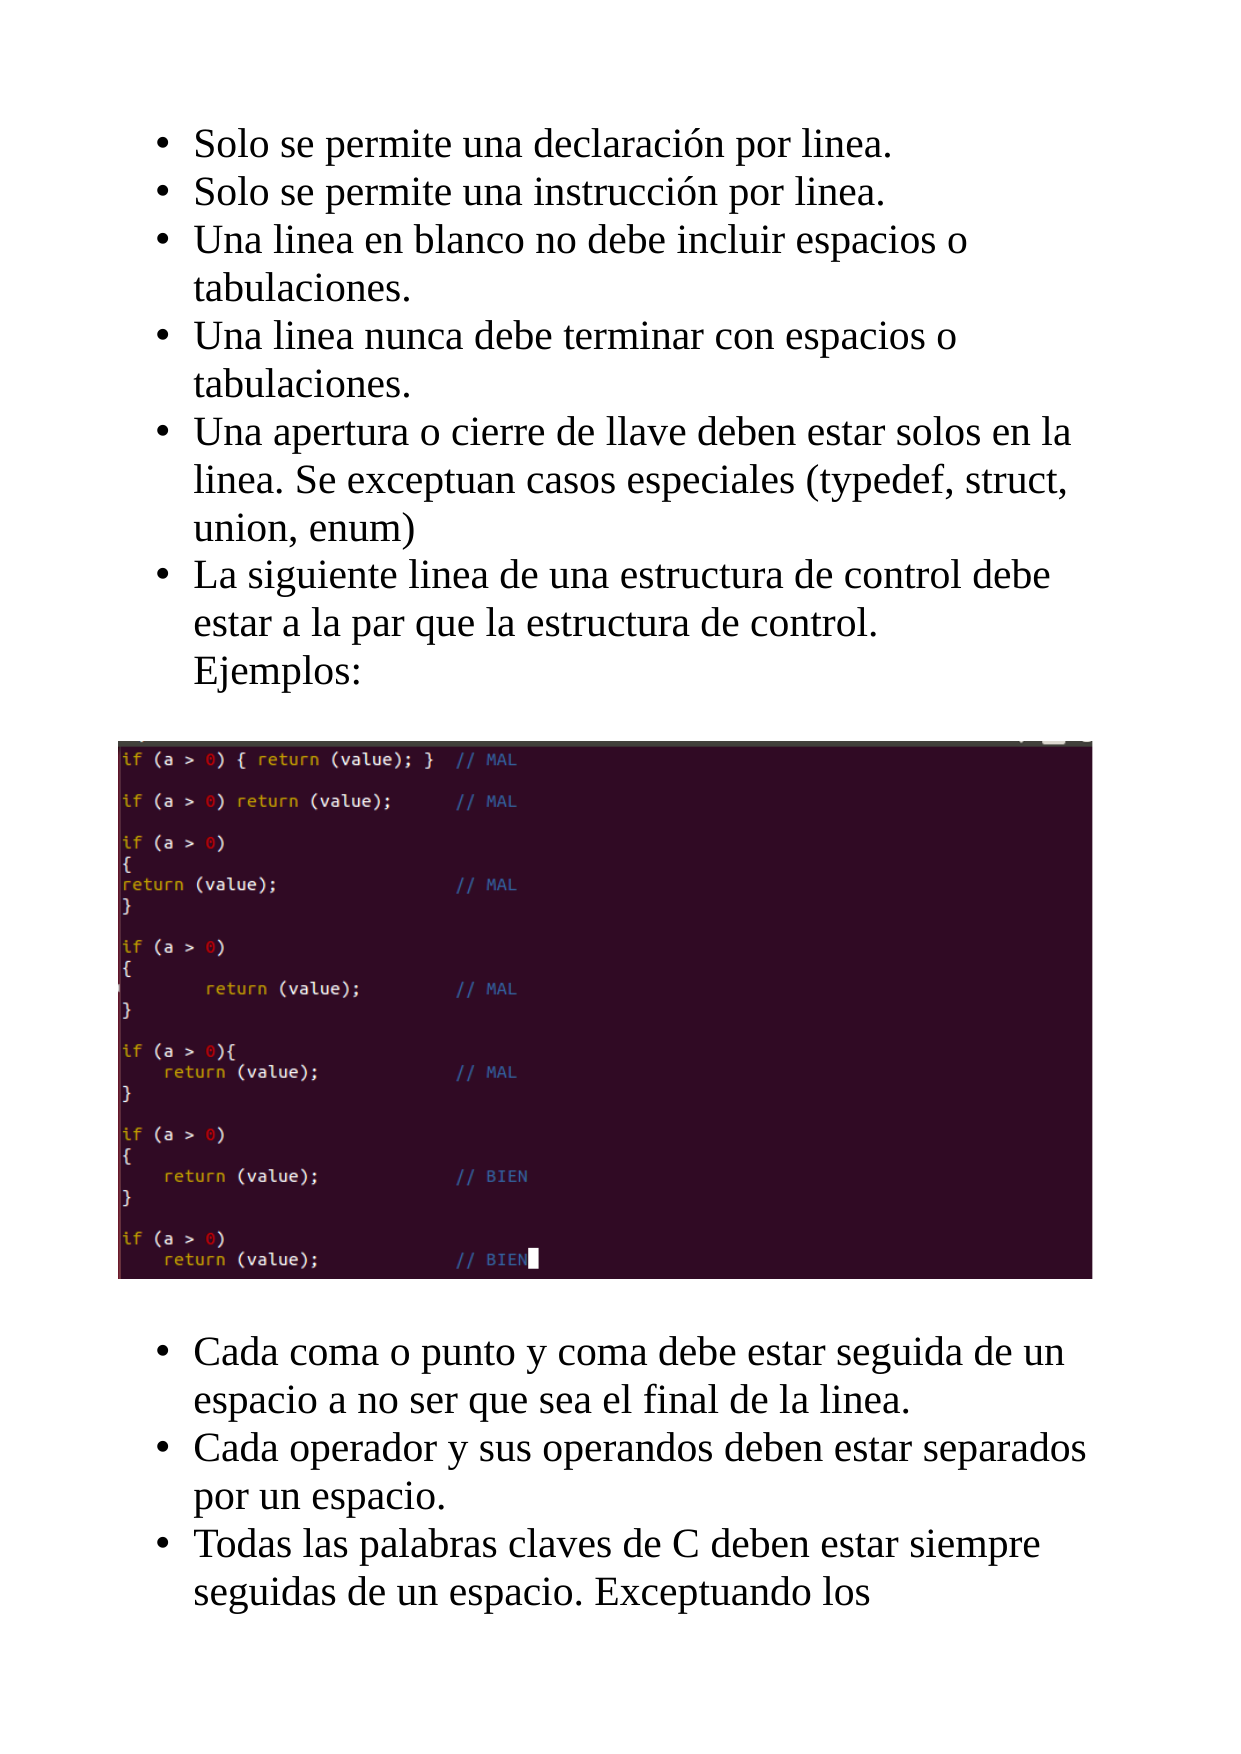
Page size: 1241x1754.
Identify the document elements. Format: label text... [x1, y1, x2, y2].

list Solo se permite una instrucción por linea. [156, 166, 1122, 214]
list Una linea nunca debe terminar con espacios o tabulaciones. [156, 310, 1122, 406]
picture [980, 741, 1093, 1279]
list La siguiente linea de una estructura de control debe estar a la par que la estructura de control. [156, 550, 1122, 646]
list Cada operador y sus operandos deben estar separados por un espacio. [156, 1422, 1122, 1518]
list Ejemplos: [156, 646, 1122, 694]
list Solo se permite una declaración por linea. [156, 118, 1122, 166]
list Una linea en blanco no debe incluir espacios o tabulaciones. [156, 214, 1122, 310]
list Cada coma o punto y coma debe estar seguida de un espacio a no ser que sea el final de la linea. [156, 1326, 1122, 1422]
list Una apertura o cierre de llave deben estar solos en la linea. Se exceptuan casos especiales (typedef, struct, union, enum) [156, 406, 1122, 550]
list Todas las palabras claves de C deben estar siempre seguidas de un espacio. Exceptuando los [156, 1518, 1122, 1614]
